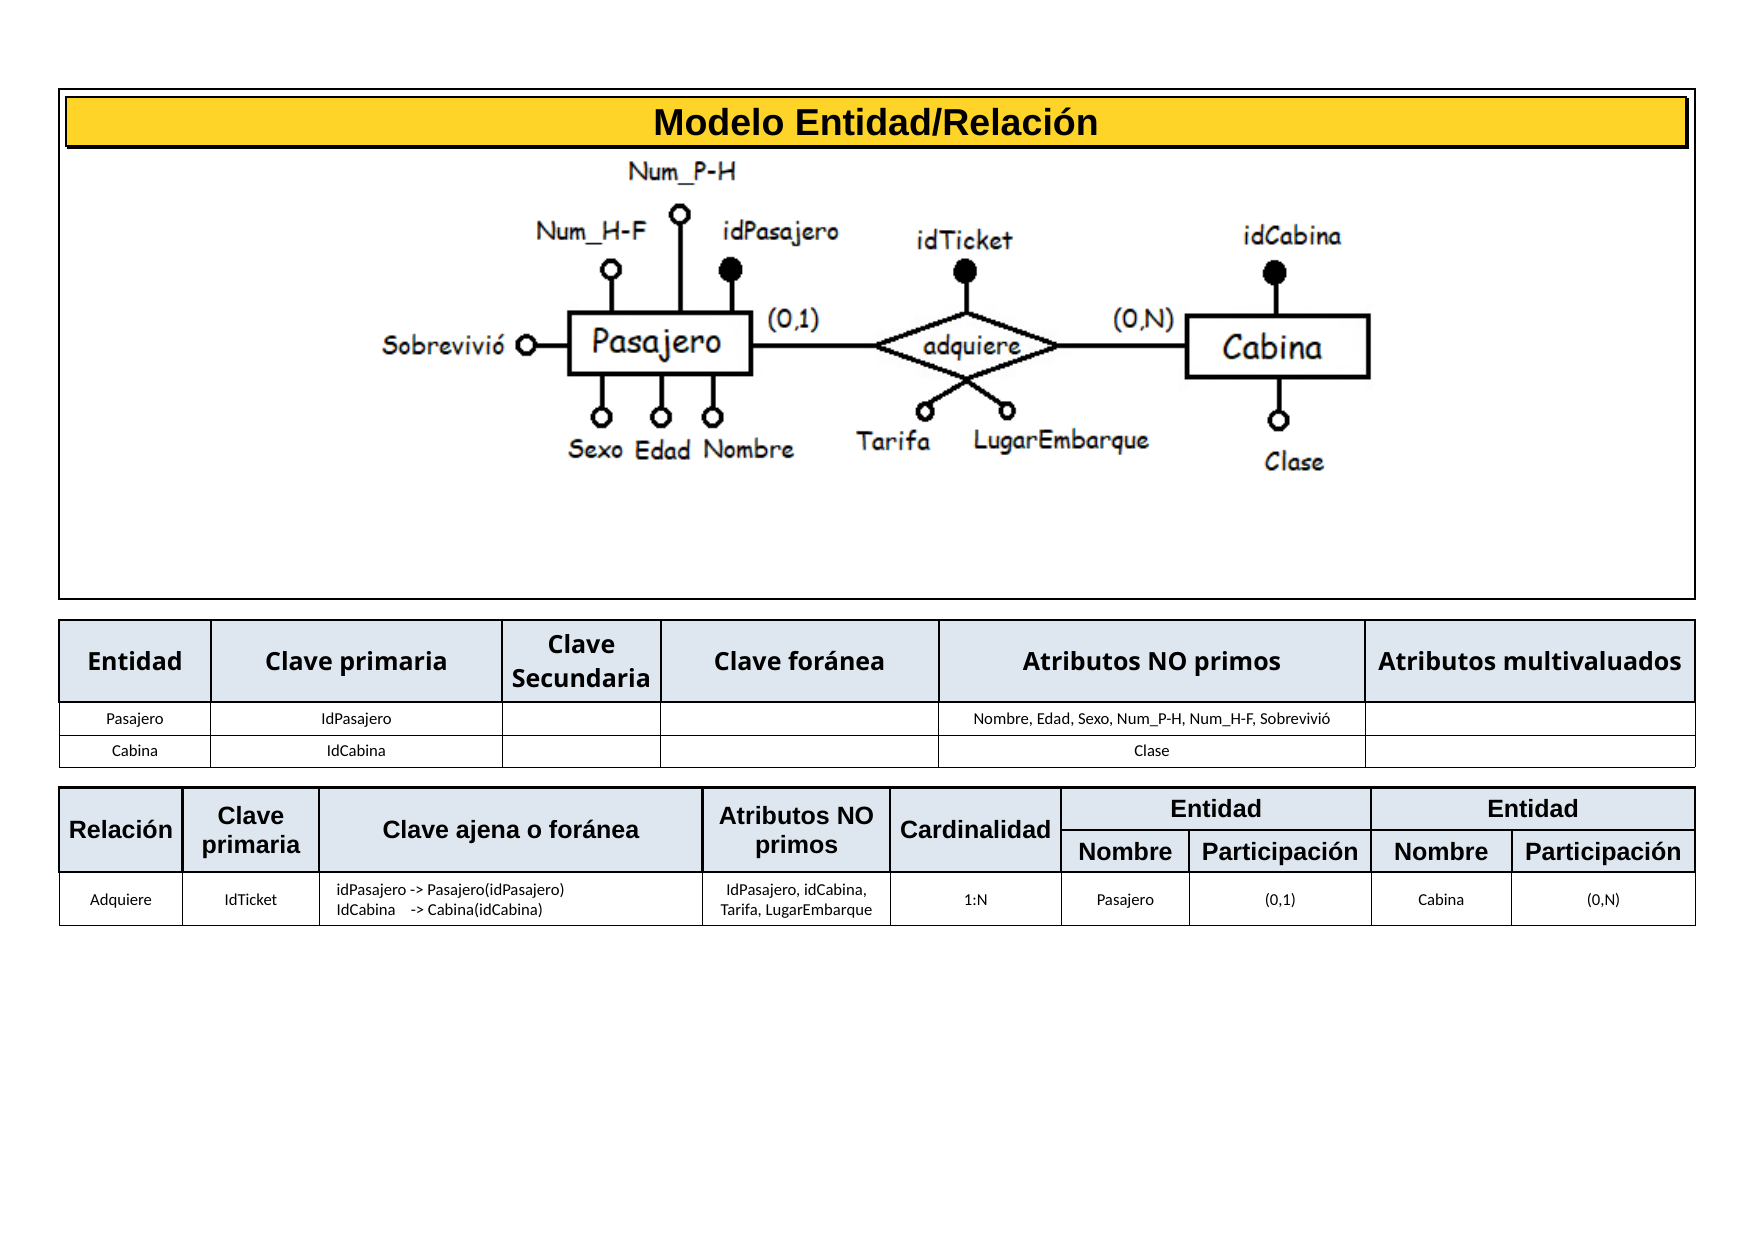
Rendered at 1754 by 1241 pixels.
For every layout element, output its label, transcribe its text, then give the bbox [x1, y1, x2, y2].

table_header Atributos multivaluados [1366, 621, 1694, 701]
table_cell Clase [939, 736, 1365, 767]
table_cell Participación [1513, 831, 1694, 871]
table_header Atributos NO primos [940, 621, 1364, 701]
table_cell IdCabina [211, 736, 502, 767]
table_cell (0,1) [1190, 873, 1371, 925]
table_cell IdPasajero [211, 703, 502, 734]
table_cell [661, 736, 938, 767]
table_cell [661, 703, 938, 734]
table_header Cardinalidad [891, 789, 1060, 871]
table_cell Cabina [1372, 873, 1511, 925]
table_cell [1366, 703, 1695, 734]
table_cell [60, 155, 1694, 598]
table_header Clave primaria [212, 621, 501, 701]
table_cell [1366, 736, 1695, 767]
table_header Clave primaria [184, 789, 318, 871]
table_cell [503, 736, 660, 767]
table_header Atributos NO primos [704, 789, 889, 871]
table_cell 1:N [891, 873, 1061, 925]
table_cell Nombre [1062, 831, 1188, 871]
table_cell Participación [1190, 831, 1370, 871]
table_header Entidad [60, 621, 210, 701]
table_header Clave ajena o foránea [320, 789, 701, 871]
table_cell IdPasajero, idCabina, Tarifa, LugarEmbarque [703, 873, 890, 925]
table_cell Nombre [1372, 831, 1511, 871]
table_cell (0,N) [1512, 873, 1695, 925]
table_cell idPasajero -> Pasajero(idPasajero) IdCabina -> Cabina(idCabina) [320, 873, 702, 925]
table_header Relación [60, 789, 181, 871]
table_header Clave foránea [662, 621, 938, 701]
table_header Entidad [1372, 789, 1694, 829]
table_cell [503, 703, 660, 734]
table_header Modelo Entidad/Relación [60, 90, 1694, 155]
table_header Clave Secundaria [503, 621, 660, 701]
table_cell Adquiere [60, 873, 182, 925]
table_cell IdTicket [183, 873, 319, 925]
table_header Entidad [1062, 789, 1370, 829]
table_cell Pasajero [1062, 873, 1189, 925]
table_cell Cabina [60, 736, 210, 767]
table_cell Nombre, Edad, Sexo, Num_P-H, Num_H-F, Sobrevivió [939, 703, 1365, 734]
table_cell Pasajero [60, 703, 210, 734]
